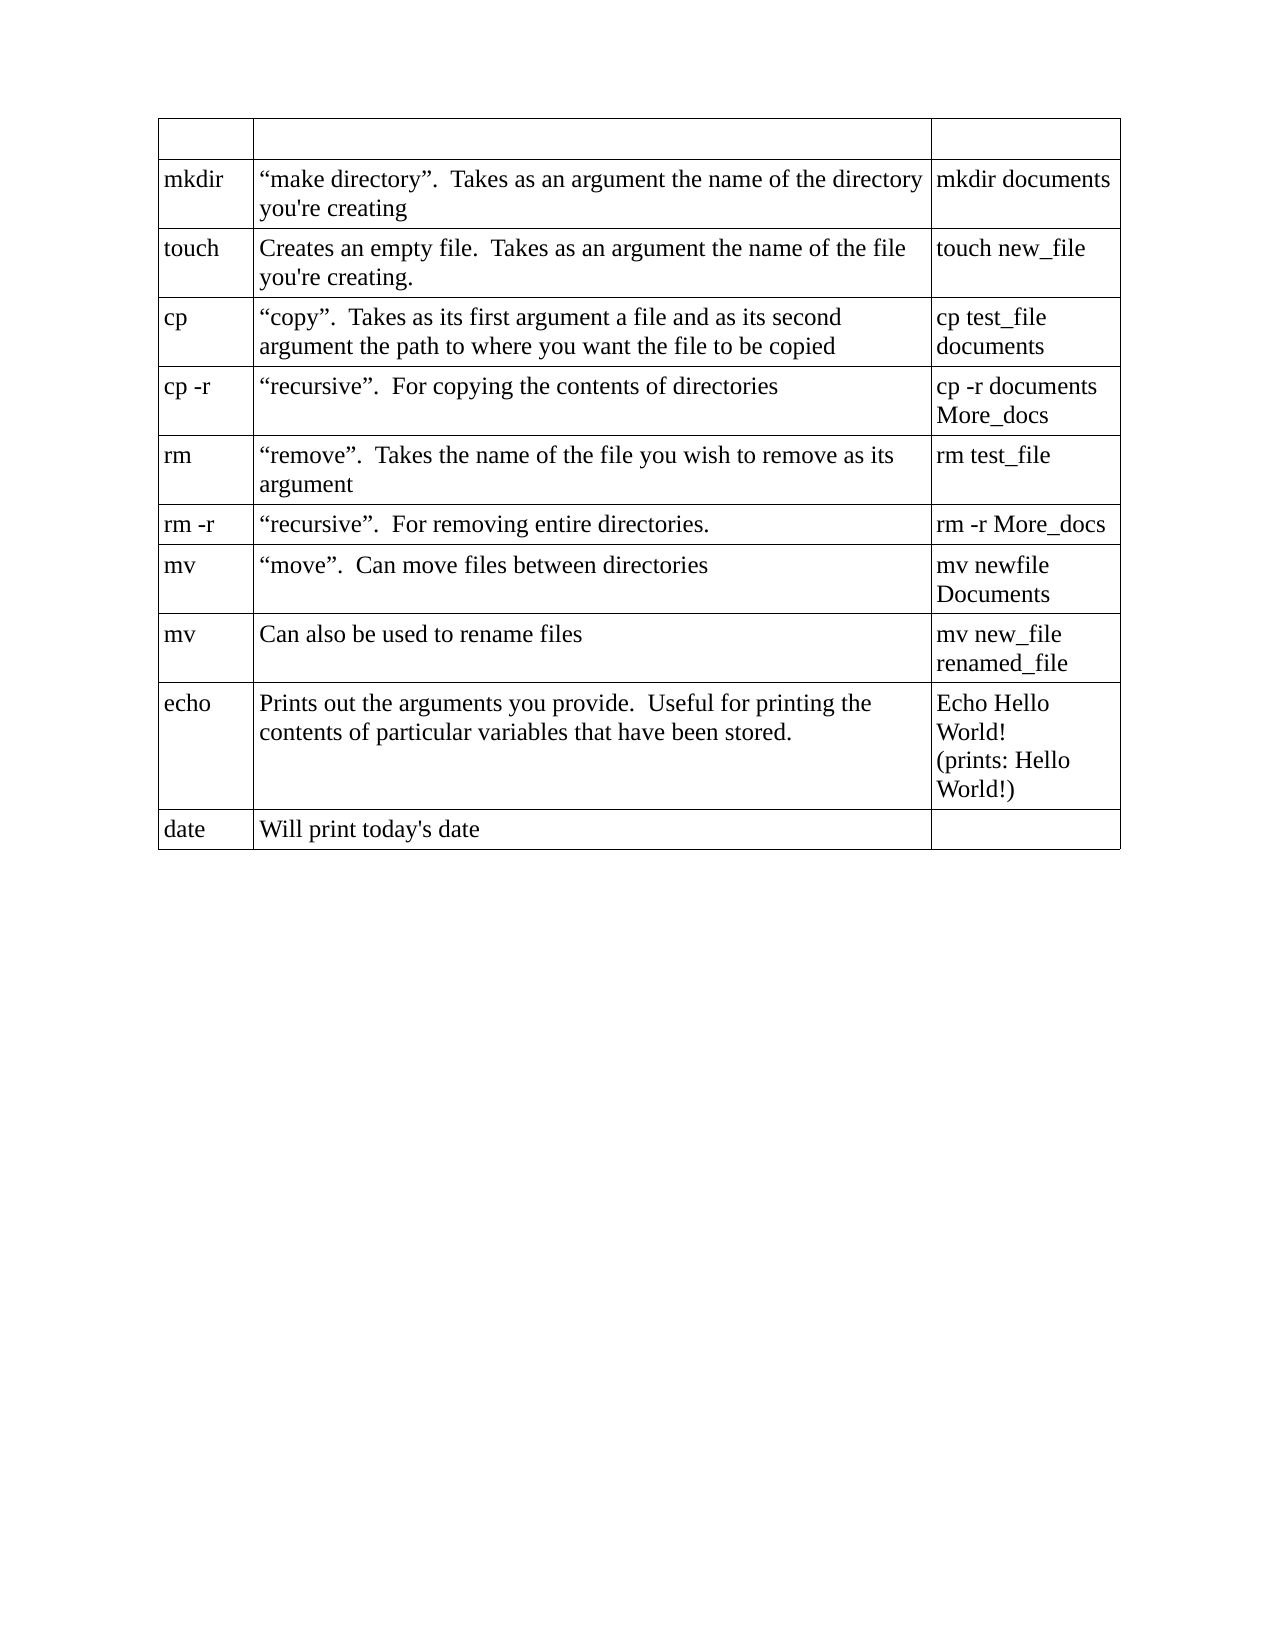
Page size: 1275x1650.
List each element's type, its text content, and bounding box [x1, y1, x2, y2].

table_cell echo [159, 683, 253, 809]
table_cell mv new_file renamed_file [932, 614, 1120, 682]
table_cell “remove”. Takes the name of the file you wish to remove as its argument [254, 436, 931, 504]
table_cell rm -r More_docs [932, 505, 1120, 544]
table_cell mv newfile Documents [932, 545, 1120, 613]
table_cell “make directory”. Takes as an argument the name of the directory you're creating [254, 160, 931, 227]
table_cell cp [159, 298, 253, 366]
table_cell Can also be used to rename files [254, 614, 931, 682]
table_cell Creates an empty file. Takes as an argument the name of the file you're creating. [254, 229, 931, 297]
table_cell mkdir [159, 160, 253, 227]
table_cell Prints out the arguments you provide. Useful for printing the contents of particular variables that have been stored. [254, 683, 931, 809]
table_cell touch new_file [932, 229, 1120, 297]
table_cell mv [159, 614, 253, 682]
table_cell cp -r [159, 367, 253, 435]
table_cell “recursive”. For copying the contents of directories [254, 367, 931, 435]
table_cell [932, 810, 1120, 849]
table_cell “copy”. Takes as its first argument a file and as its second argument the path to where you want the file to be copied [254, 298, 931, 366]
table_cell cp -r documents More_docs [932, 367, 1120, 435]
table_cell rm -r [159, 505, 253, 544]
table_cell Echo Hello World! (prints: Hello World!) [932, 683, 1120, 809]
table_cell touch [159, 229, 253, 297]
table_cell date [159, 810, 253, 849]
table_cell rm [159, 436, 253, 504]
table_cell mkdir documents [932, 160, 1120, 227]
table_cell cp test_file documents [932, 298, 1120, 366]
table_cell mv [159, 545, 253, 613]
table_cell [254, 119, 931, 158]
table_cell [932, 119, 1120, 158]
table_cell “move”. Can move files between directories [254, 545, 931, 613]
table_cell [159, 119, 253, 158]
table_cell Will print today's date [254, 810, 931, 849]
table_cell “recursive”. For removing entire directories. [254, 505, 931, 544]
table_cell rm test_file [932, 436, 1120, 504]
